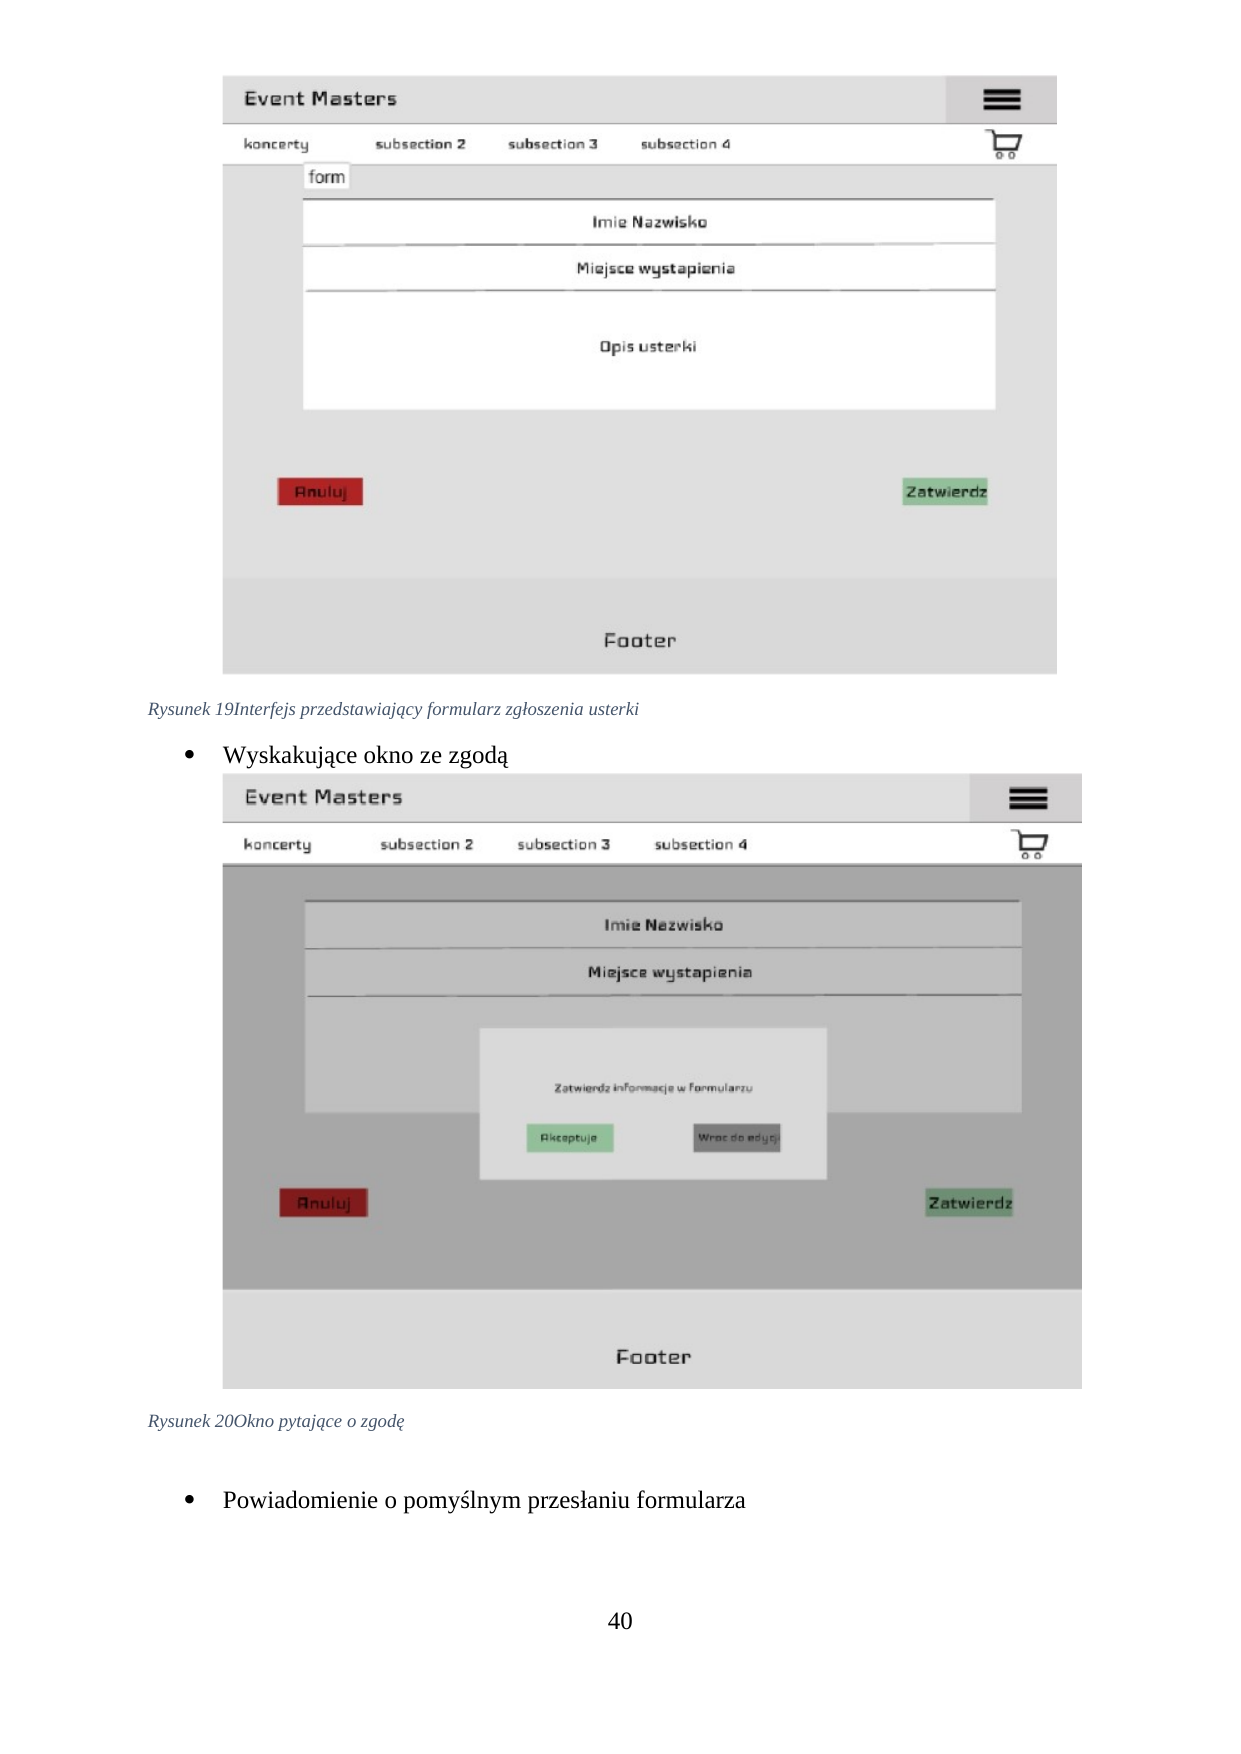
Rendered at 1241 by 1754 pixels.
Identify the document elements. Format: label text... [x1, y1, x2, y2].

text Rysunek 20Okno pytające o zgodę [148, 1410, 1093, 1431]
list Wyskakujące okno ze zgodą [185, 740, 1093, 769]
list Powiadomienie o pomyślnym przesłaniu formularza [185, 1485, 1093, 1514]
text Rysunek 19Interfejs przedstawiający formularz zgłoszenia usterki [148, 698, 1093, 719]
